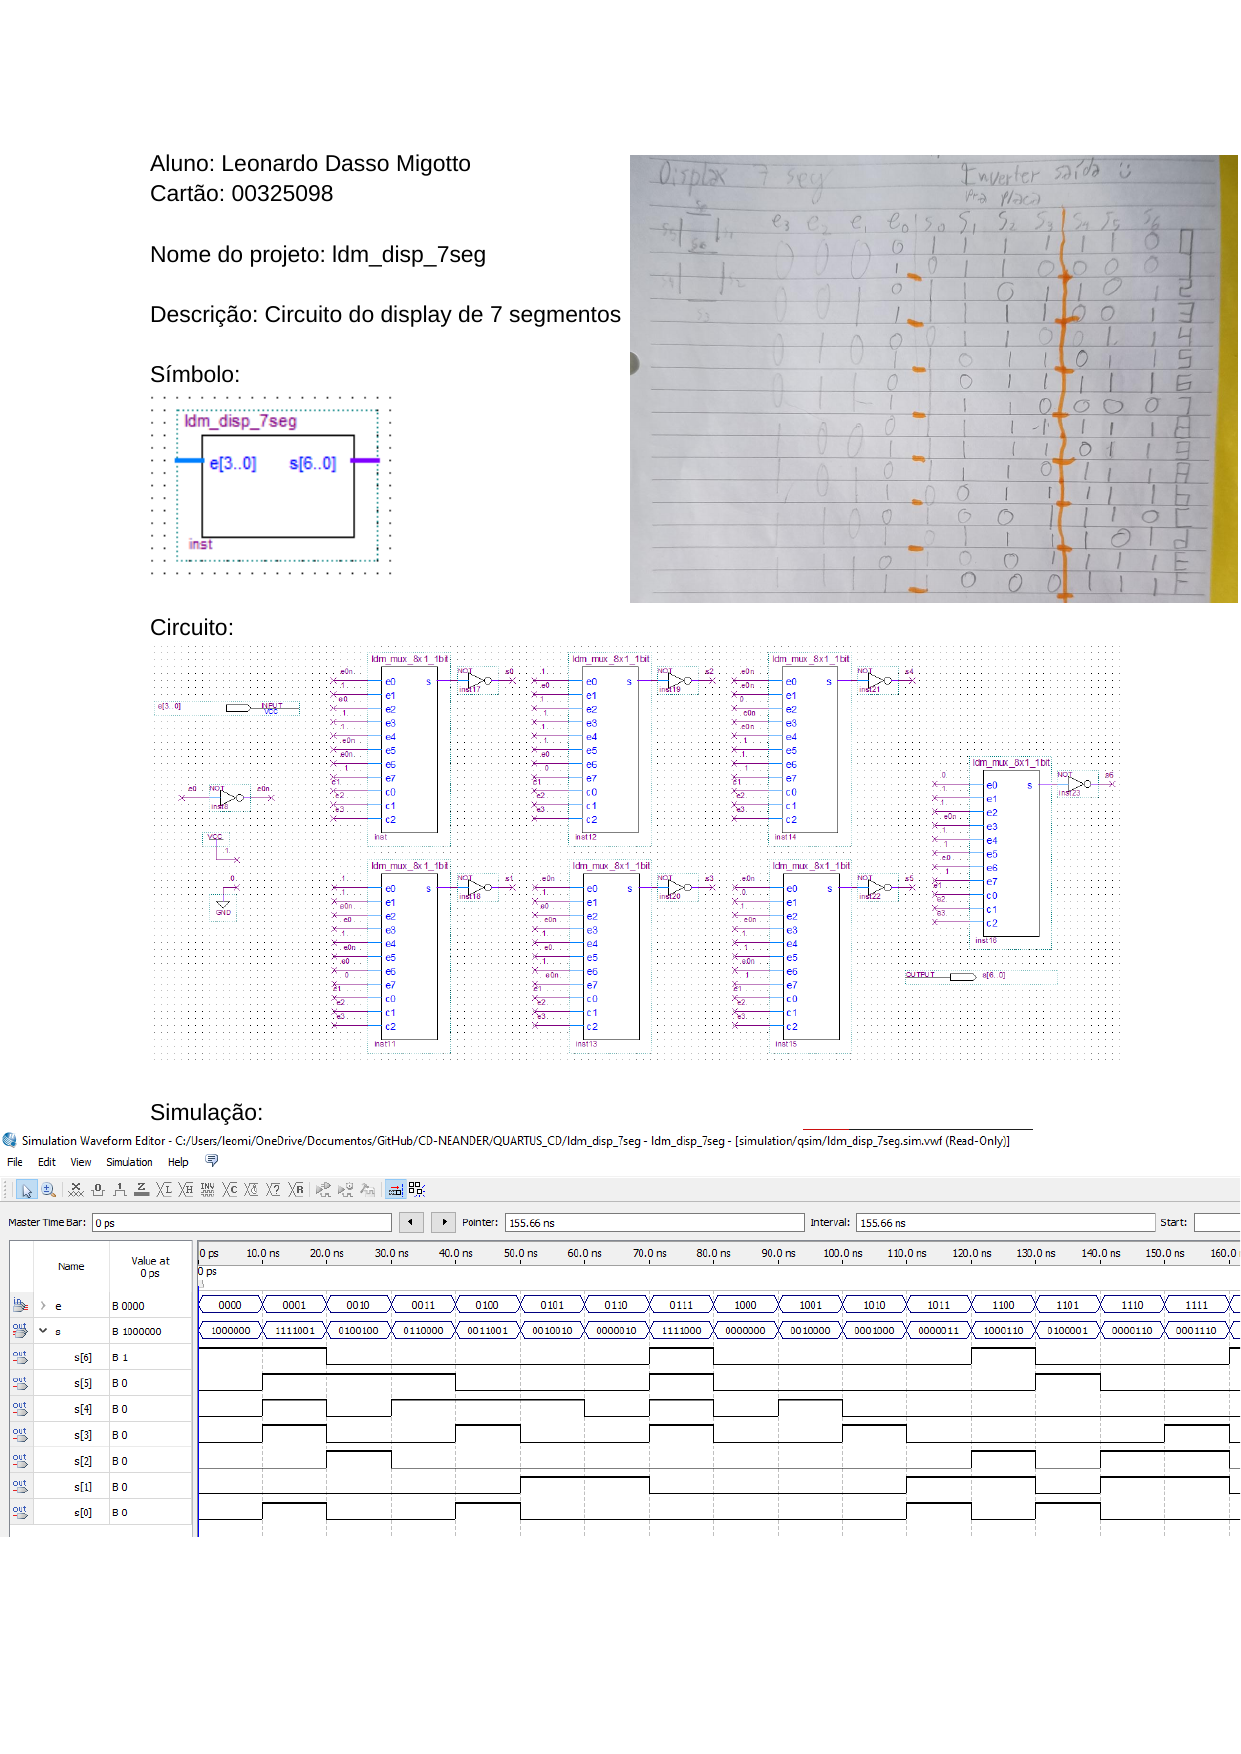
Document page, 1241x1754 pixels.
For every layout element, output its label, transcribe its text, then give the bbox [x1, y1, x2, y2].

picture [150, 644, 1122, 1062]
picture [0, 1129, 1241, 1537]
text Aluno: Leonardo Dasso Migotto [150, 150, 1090, 176]
text Simulação: [150, 1099, 1090, 1126]
picture [150, 391, 399, 576]
text Cartão: 00325098 [150, 180, 630, 207]
text Símbolo: [150, 361, 630, 388]
text Circuito: [150, 614, 1090, 640]
text Nome do projeto: ldm_disp_7seg [150, 241, 630, 267]
picture [630, 155, 1238, 603]
text Descrição: Circuito do display de 7 segmentos [150, 301, 630, 327]
